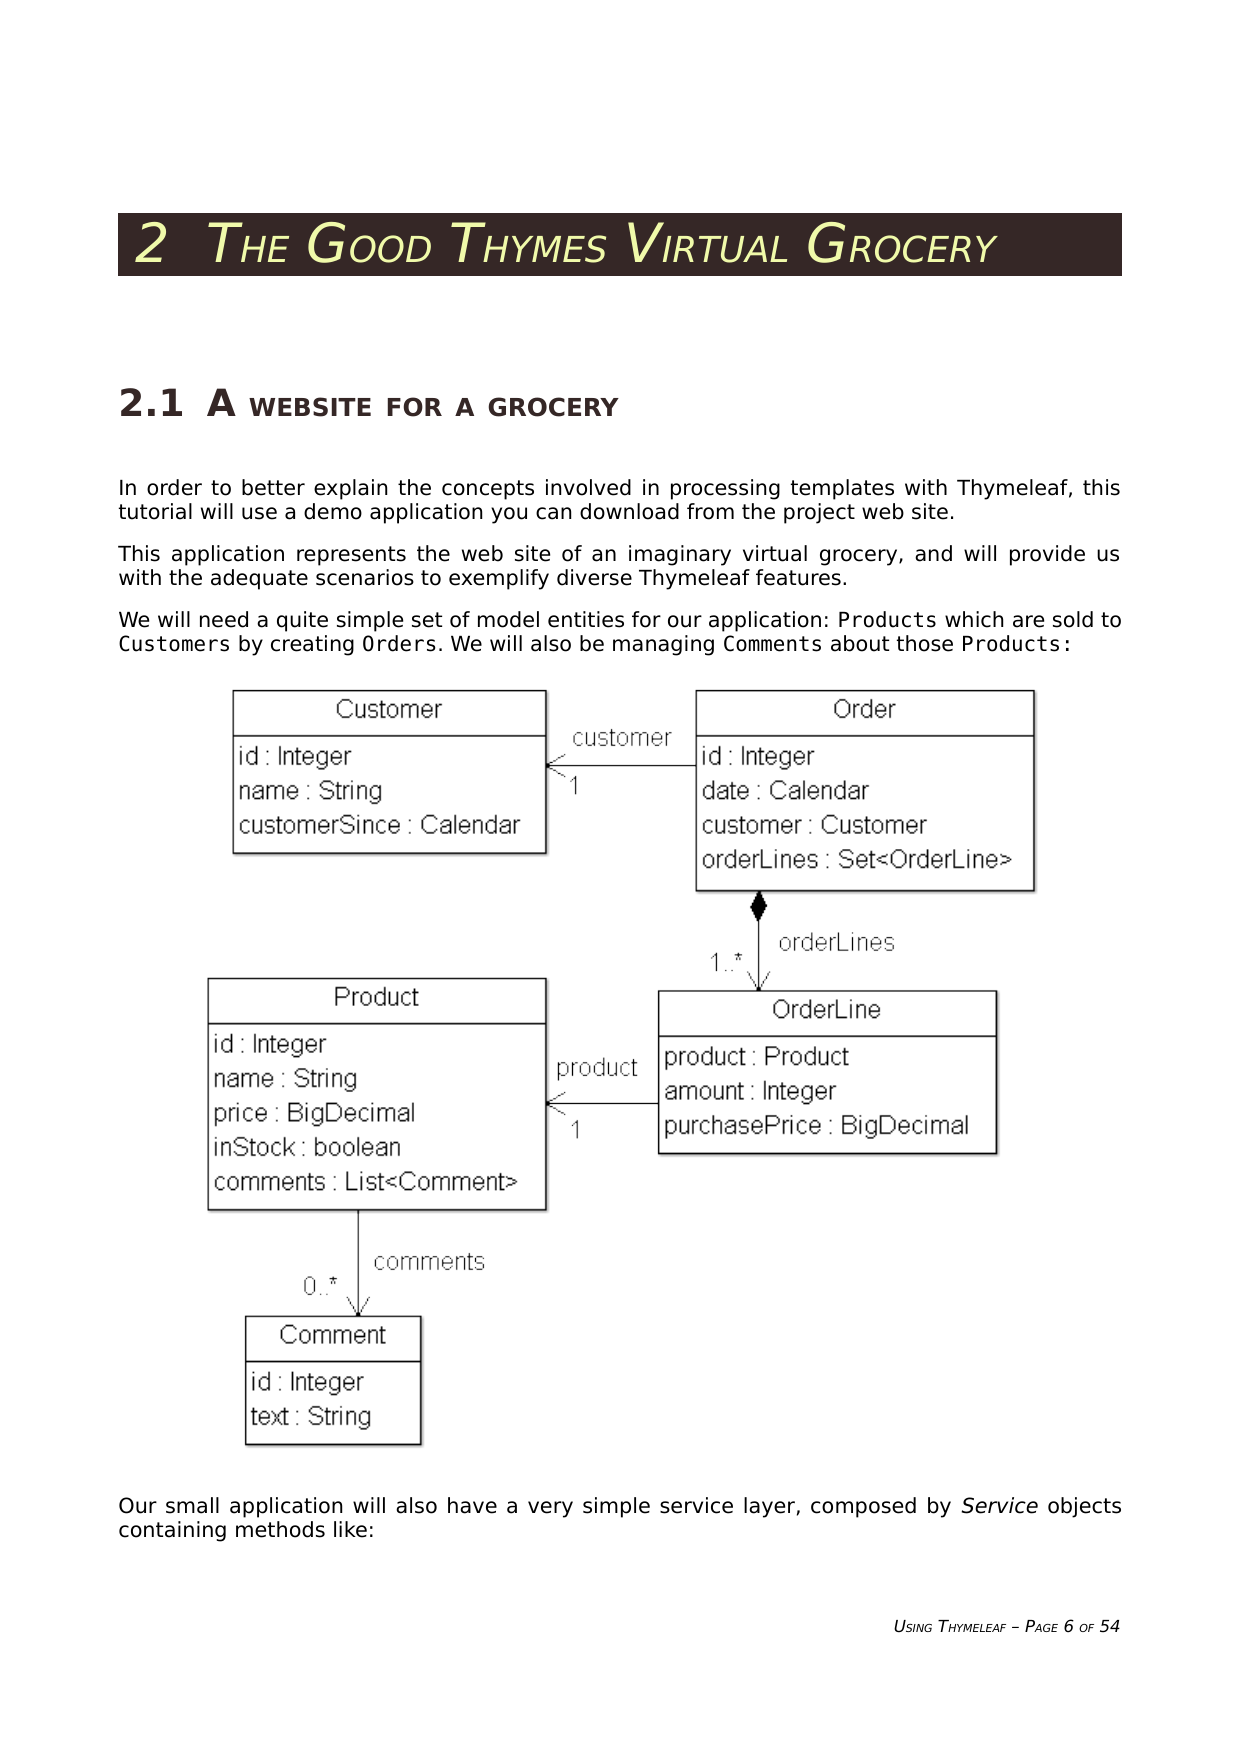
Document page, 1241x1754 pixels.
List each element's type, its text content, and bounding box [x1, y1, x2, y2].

text Our small application will also have a very simple service layer, composed by Service objects containing methods like: [118, 674, 1122, 1542]
subtitle The Good Thymes Virtual Grocery [118, 213, 1122, 276]
subtitle A website for a grocery [118, 382, 1122, 426]
picture [170, 665, 1071, 1494]
text We will need a quite simple set of model entities for our application: Products which are sold to Customers by creating Orders. We will also be managing Comments about those Products: [118, 608, 1122, 657]
text This application represents the web site of an imaginary virtual grocery, and will provide us with the adequate scenarios to exemplify diverse Thymeleaf features. [118, 542, 1122, 591]
text In order to better explain the concepts involved in processing templates with Thymeleaf, this tutorial will use a demo application you can download from the project web site. [118, 476, 1122, 524]
